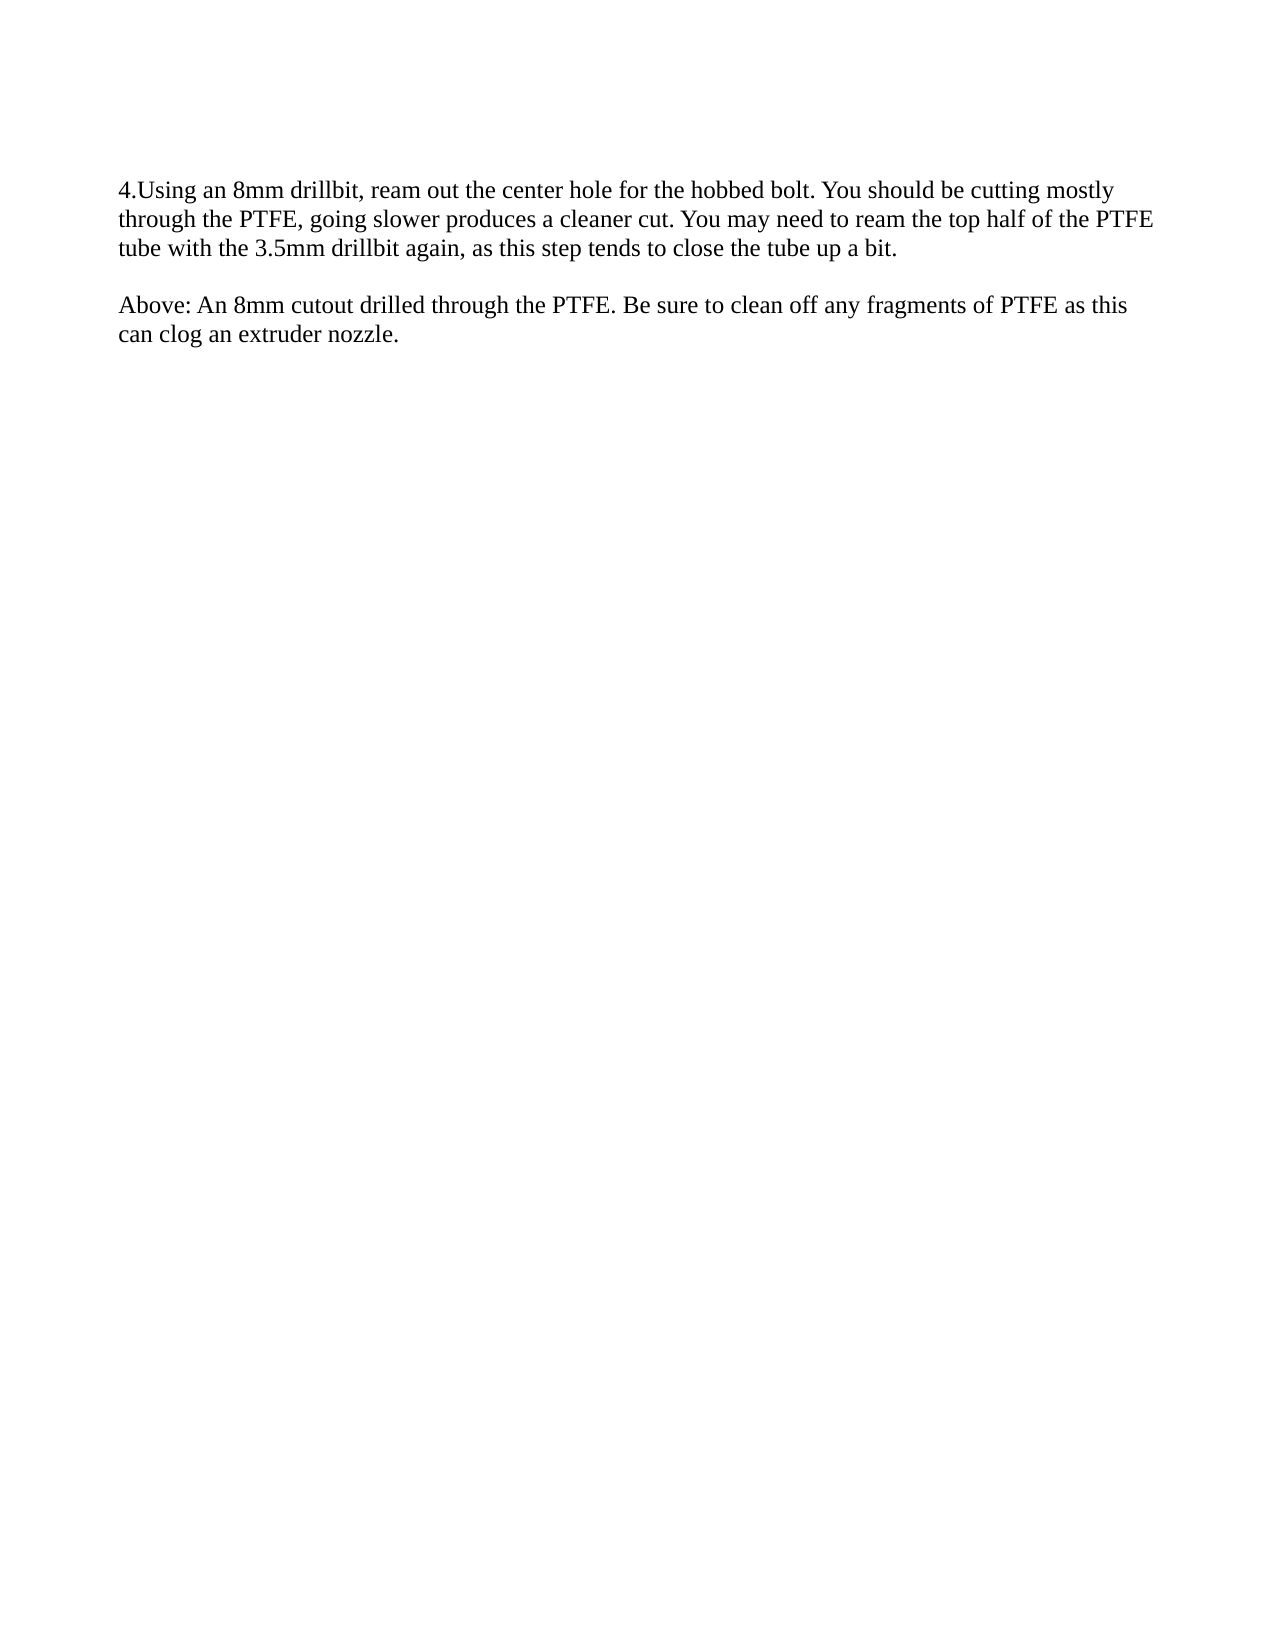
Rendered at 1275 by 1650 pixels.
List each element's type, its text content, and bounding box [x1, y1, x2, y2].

text Above: An 8mm cutout drilled through the PTFE. Be sure to clean off any fragments of PTFE as this can clog an extruder nozzle. [118, 291, 1157, 348]
list Using an 8mm drillbit, ream out the center hole for the hobbed bolt. You should be cutting mostly through the PTFE, going slower produces a cleaner cut. You may need to ream the top half of the PTFE tube with the 3.5mm drillbit again, as this step tends to close the tube up a bit. [118, 176, 1157, 262]
